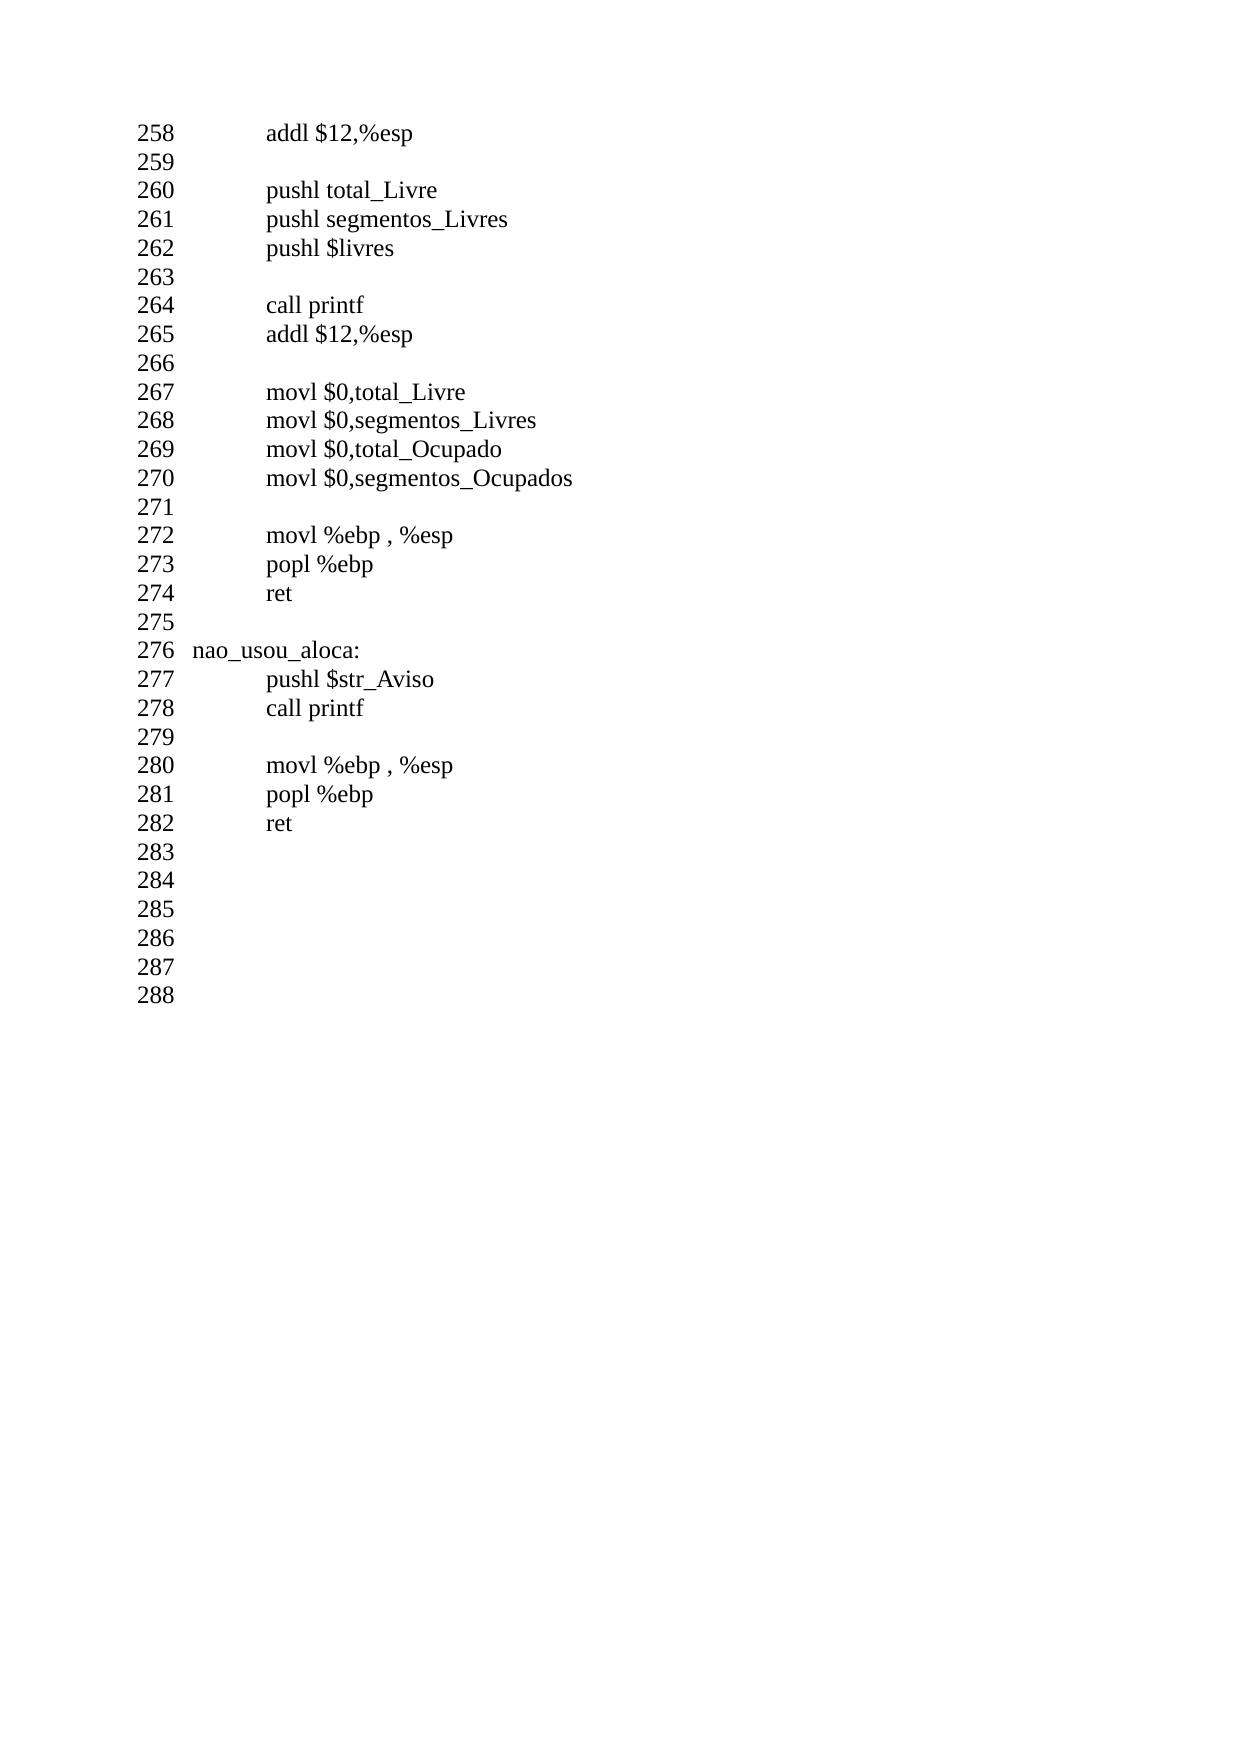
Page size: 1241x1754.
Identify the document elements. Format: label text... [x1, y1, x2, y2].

text 261 pushl segmentos_Livres [118, 204, 1122, 233]
text 282 ret [118, 808, 1122, 837]
text 262 pushl $livres [118, 233, 1122, 262]
text 269 movl $0,total_Ocupado [118, 434, 1122, 463]
text 268 movl $0,segmentos_Livres [118, 406, 1122, 434]
text 277 pushl $str_Aviso [118, 664, 1122, 693]
text 258 addl $12,%esp [118, 118, 1122, 147]
text 287 [118, 952, 1122, 981]
text 264 call printf [118, 291, 1122, 319]
text 271 [118, 492, 1122, 521]
text 285 [118, 894, 1122, 923]
text 288 [118, 981, 1122, 1009]
text 280 movl %ebp , %esp [118, 751, 1122, 779]
text 273 popl %ebp [118, 549, 1122, 578]
text 276 nao_usou_aloca: [118, 636, 1122, 664]
text 270 movl $0,segmentos_Ocupados [118, 463, 1122, 492]
text 278 call printf [118, 693, 1122, 722]
text 284 [118, 866, 1122, 894]
text 279 [118, 722, 1122, 751]
text 281 popl %ebp [118, 779, 1122, 808]
text 286 [118, 923, 1122, 952]
text 283 [118, 837, 1122, 866]
text 260 pushl total_Livre [118, 176, 1122, 204]
text 272 movl %ebp , %esp [118, 521, 1122, 549]
text 263 [118, 262, 1122, 291]
text 265 addl $12,%esp [118, 319, 1122, 348]
text 267 movl $0,total_Livre [118, 377, 1122, 406]
text 266 [118, 348, 1122, 377]
text 259 [118, 147, 1122, 176]
text 275 [118, 607, 1122, 636]
text 274 ret [118, 578, 1122, 607]
